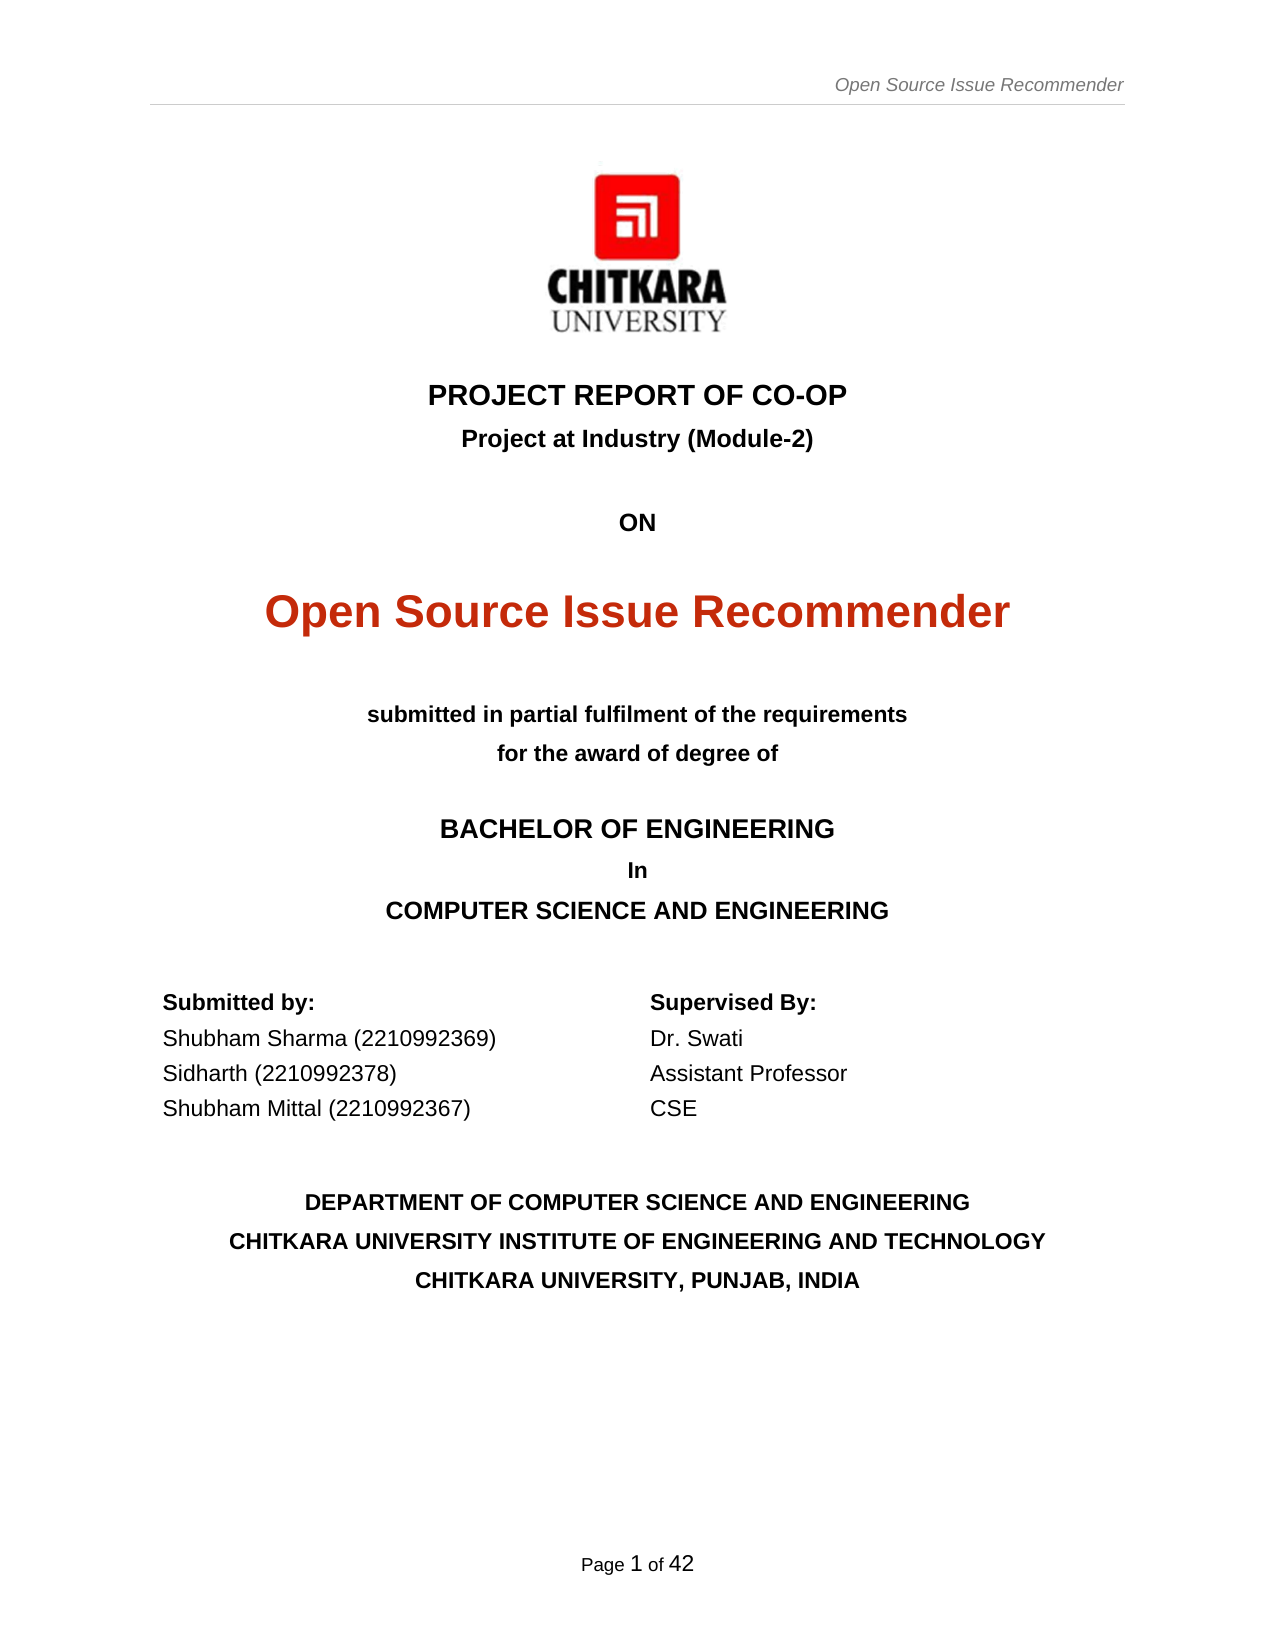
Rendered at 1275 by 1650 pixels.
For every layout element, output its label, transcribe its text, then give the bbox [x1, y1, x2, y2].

text submitted in partial fulfilment of the requirements [150, 701, 1125, 727]
text Project at Industry (Module-2) [150, 424, 1125, 453]
text for the award of degree of [150, 740, 1125, 766]
text PROJECT REPORT OF CO-OP [150, 378, 1125, 412]
text Open Source Issue Recommender [150, 584, 1125, 637]
text CHITKARA UNIVERSITY INSTITUTE OF ENGINEERING AND TECHNOLOGY [150, 1228, 1125, 1254]
picture [536, 150, 739, 354]
text In [150, 857, 1125, 883]
text COMPUTER SCIENCE AND ENGINEERING [150, 896, 1125, 925]
text DEPARTMENT OF COMPUTER SCIENCE AND ENGINEERING [150, 1189, 1125, 1215]
text BACHELOR OF ENGINEERING [150, 813, 1125, 844]
text ON [150, 508, 1125, 537]
table_header Supervised By: Dr. Swati Assistant Professor CSE [638, 980, 1125, 1138]
table_header Submitted by: Shubham Sharma (2210992369) Sidharth (2210992378) Shubham Mittal (2210992367) [150, 980, 637, 1138]
text CHITKARA UNIVERSITY, PUNJAB, INDIA [150, 1267, 1125, 1293]
